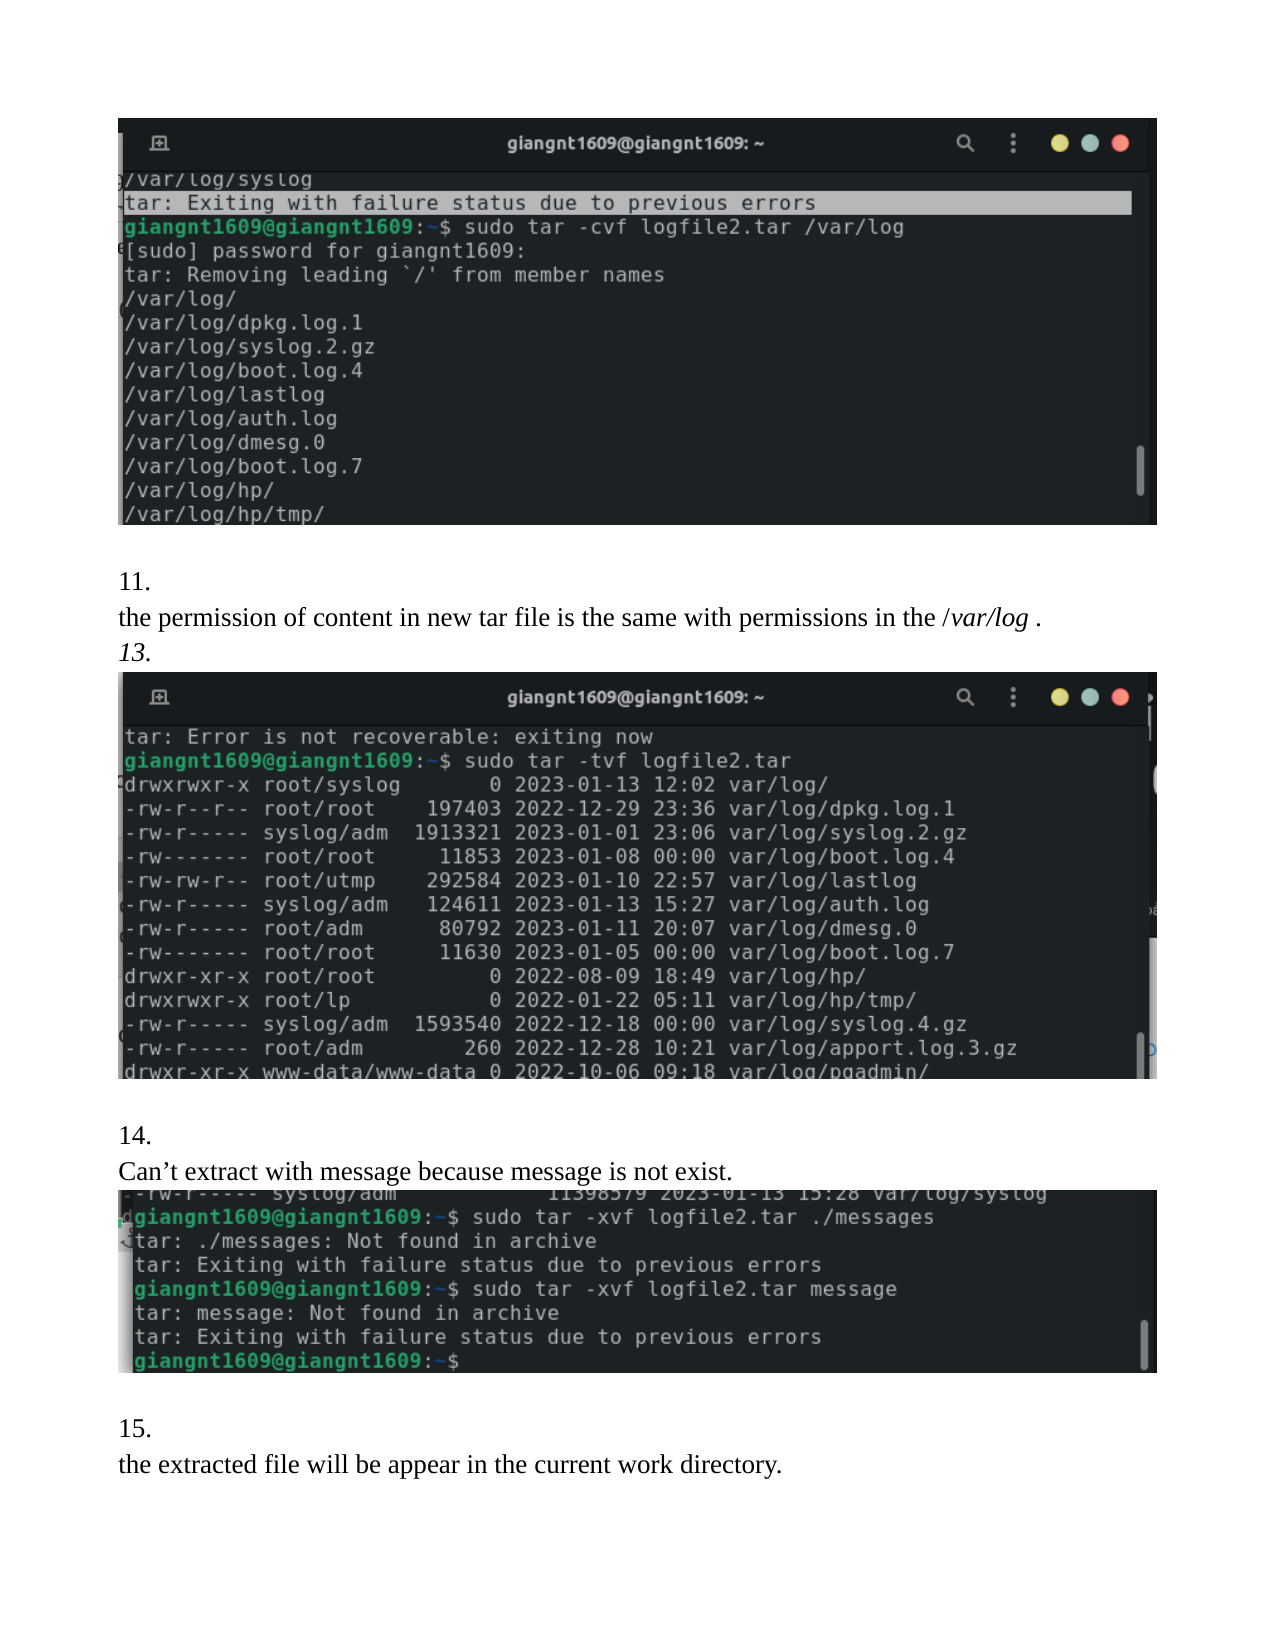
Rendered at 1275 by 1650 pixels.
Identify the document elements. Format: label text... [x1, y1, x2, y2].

picture [118, 1190, 1157, 1373]
text 11. [118, 565, 1157, 596]
picture [118, 672, 1157, 1079]
picture [118, 118, 1157, 525]
text Can’t extract with message because message is not exist. [118, 1155, 1157, 1186]
text 14. [118, 1119, 1157, 1150]
text 15. [118, 1412, 1157, 1444]
text the permission of content in new tar file is the same with permissions in the /var/log . [118, 601, 1157, 632]
text 13. [118, 637, 1157, 668]
text the extracted file will be appear in the current work directory. [118, 1448, 1157, 1479]
